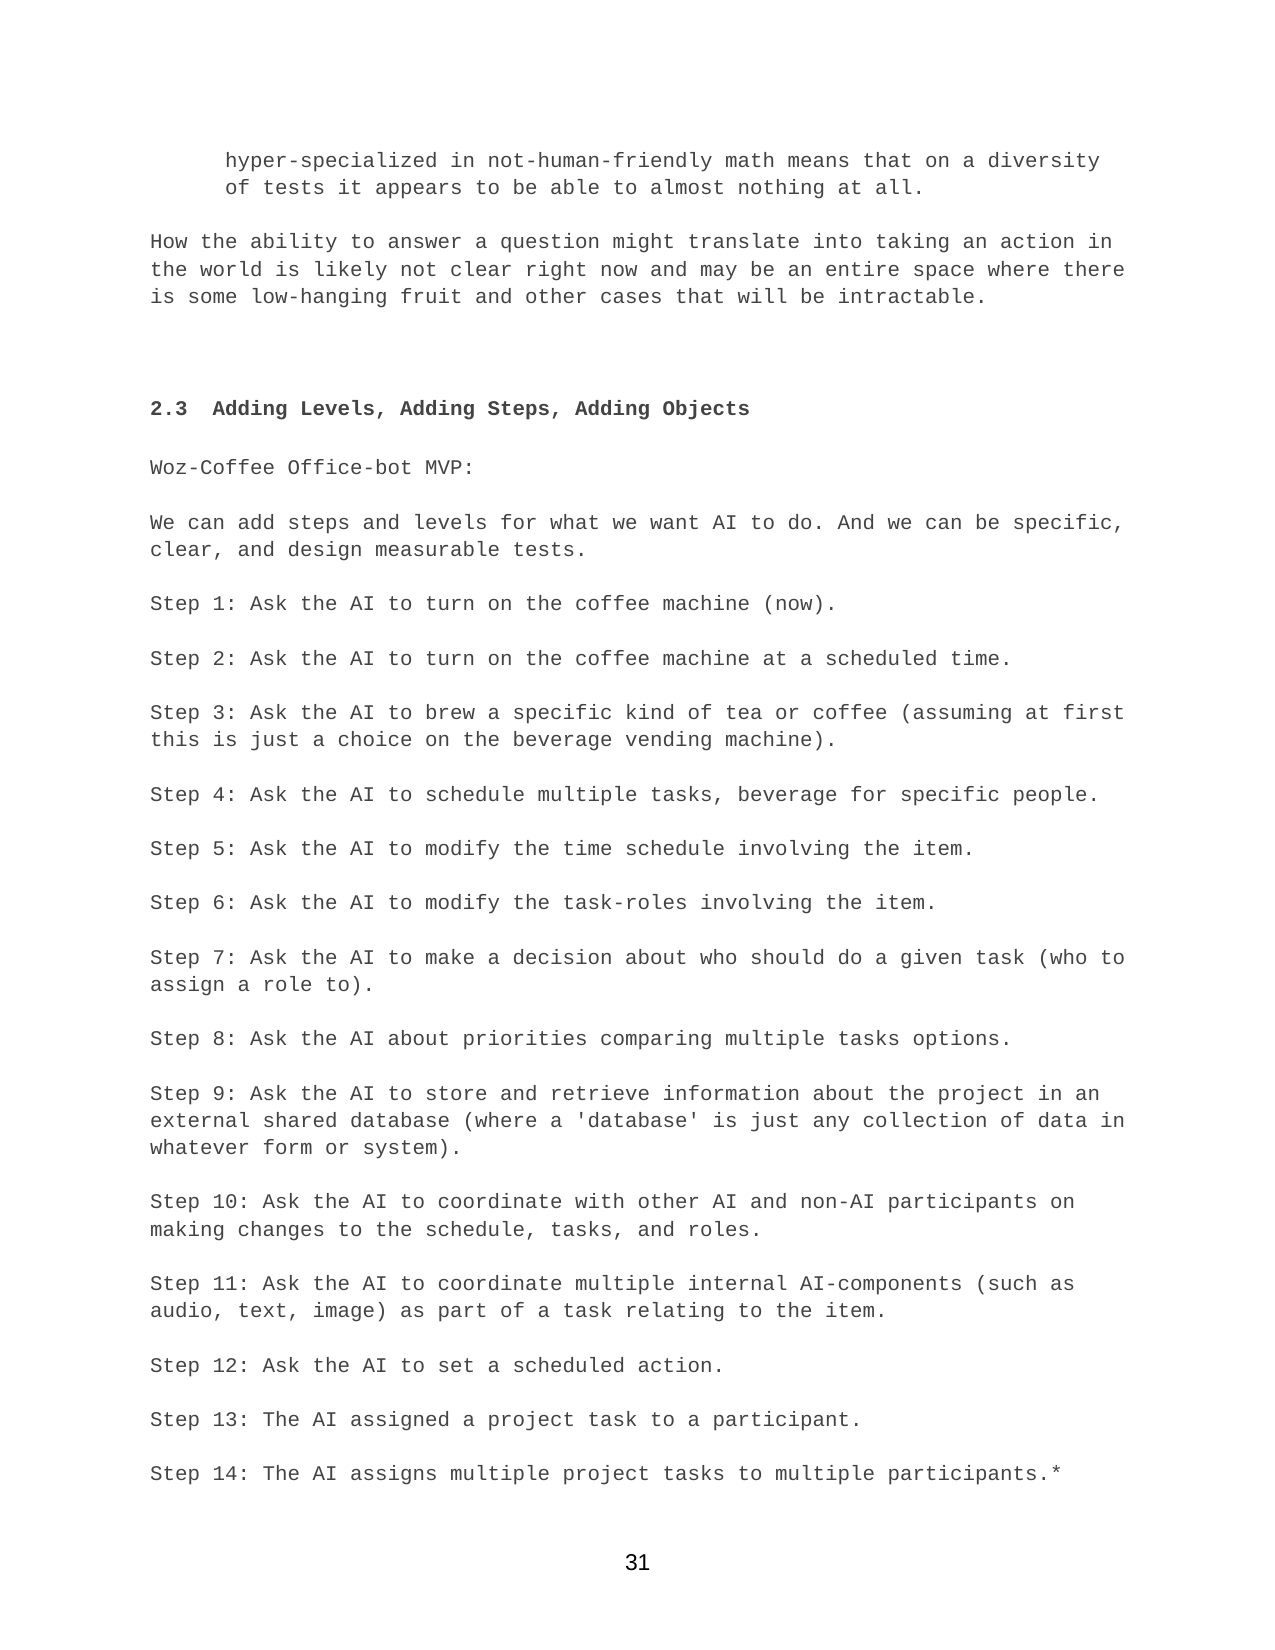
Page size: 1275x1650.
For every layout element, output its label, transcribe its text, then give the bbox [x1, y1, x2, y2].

text Step 10: Ask the AI to coordinate with other AI and non-AI participants on making changes to the schedule, tasks, and roles. [150, 1191, 1125, 1242]
text Step 3: Ask the AI to brew a specific kind of tea or coffee (assuming at first this is just a choice on the beverage vending machine). [150, 702, 1125, 753]
text Step 6: Ask the AI to modify the task-roles involving the item. [150, 892, 1125, 916]
text Step 9: Ask the AI to store and retrieve information about the project in an external shared database (where a 'database' is just any collection of data in whatever form or system). [150, 1083, 1125, 1161]
text Step 8: Ask the AI about priorities comparing multiple tasks options. [150, 1028, 1125, 1052]
text We can add steps and levels for what we want AI to do. And we can be specific, clear, and design measurable tests. [150, 512, 1125, 563]
text Step 2: Ask the AI to turn on the coffee machine at a scheduled time. [150, 648, 1125, 671]
text Step 4: Ask the AI to schedule multiple tasks, beverage for specific people. [150, 784, 1125, 807]
text Step 12: Ask the AI to set a scheduled action. [150, 1354, 1125, 1378]
text Step 13: The AI assigned a project task to a participant. [150, 1409, 1125, 1433]
text Step 7: Ask the AI to make a decision about who should do a given task (who to assign a role to). [150, 947, 1125, 998]
text Step 14: The AI assigns multiple project tasks to multiple participants.* [150, 1463, 1125, 1487]
text How the ability to answer a question might translate into taking an action in the world is likely not clear right now and may be an entire space where there is some low-hanging fruit and other cases that will be intractable. [150, 232, 1125, 309]
text Woz-Coffee Office-bot MVP: [150, 457, 1125, 481]
text Step 11: Ask the AI to coordinate multiple internal AI-components (such as audio, text, image) as part of a task relating to the item. [150, 1273, 1125, 1324]
text Step 1: Ask the AI to turn on the coffee machine (now). [150, 593, 1125, 617]
text Step 5: Ask the AI to modify the time schedule involving the item. [150, 838, 1125, 862]
text 2.3 Adding Levels, Adding Steps, Adding Objects [150, 398, 1125, 421]
text hyper-specialized in not-human-friendly math means that on a diversity of tests it appears to be able to almost nothing at all. [225, 150, 1125, 201]
